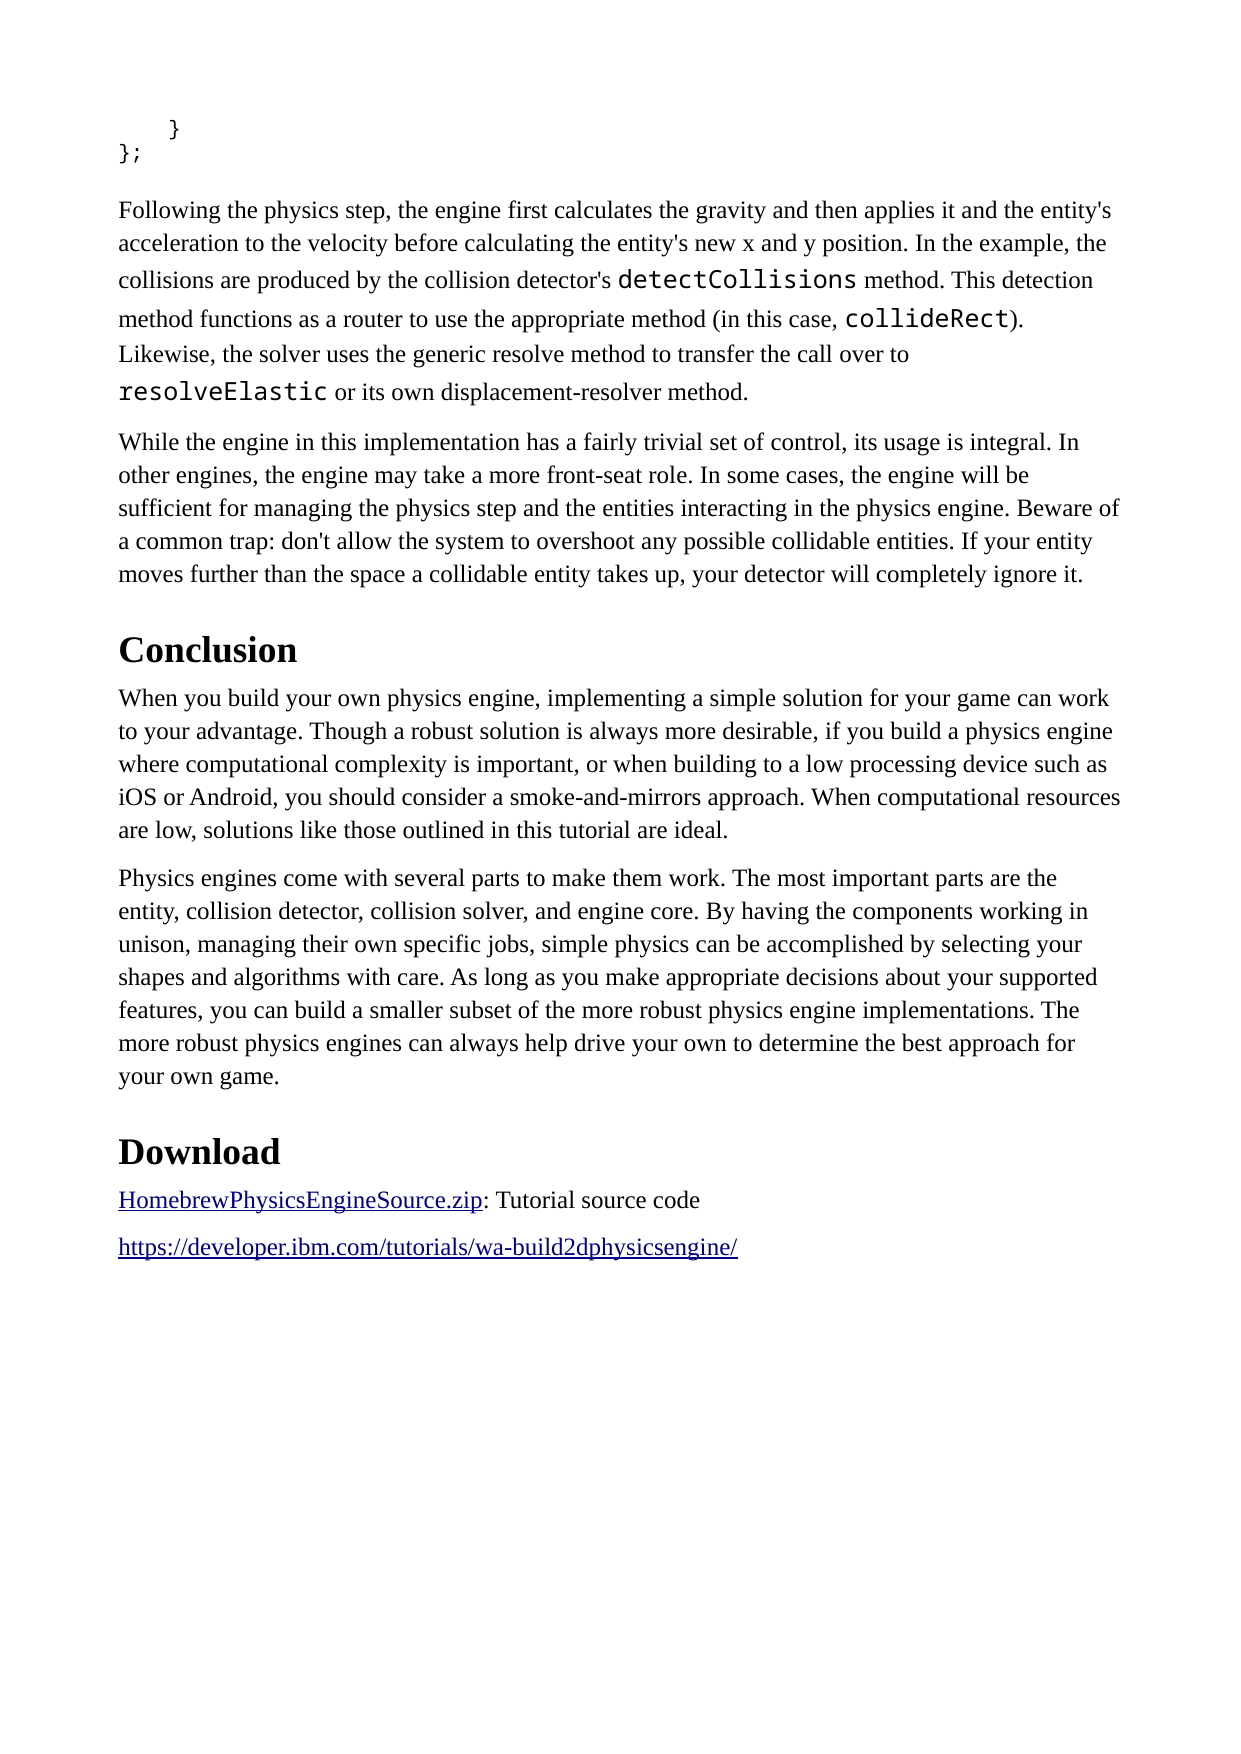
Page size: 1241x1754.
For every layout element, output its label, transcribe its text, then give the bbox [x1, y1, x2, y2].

text HomebrewPhysicsEngineSource.zip: Tutorial source code [118, 1185, 1122, 1214]
text } [118, 118, 1122, 142]
subtitle Download [118, 1129, 1122, 1172]
text https://developer.ibm.com/tutorials/wa-build2dphysicsengine/ [118, 1232, 1122, 1261]
text While the engine in this implementation has a fairly trivial set of control, its usage is integral. In other engines, the engine may take a more front-seat role. In some cases, the engine will be sufficient for managing the physics step and the entities interacting in the physics engine. Beware of a common trap: don't allow the system to overshoot any possible collidable entities. If your entity moves further than the space a collidable entity takes up, your detector will completely ignore it. [118, 427, 1122, 588]
text When you build your own physics engine, implementing a simple solution for your game can work to your advantage. Though a robust solution is always more desirable, if you build a physics engine where computational complexity is important, or when building to a low processing device such as iOS or Android, you should consider a smoke-and-mirrors approach. When computational resources are low, solutions like those outlined in this tutorial are ideal. [118, 683, 1122, 844]
text }; [118, 142, 1122, 165]
subtitle Conclusion [118, 627, 1122, 671]
text Following the physics step, the engine first calculates the gravity and then applies it and the entity's acceleration to the velocity before calculating the entity's new x and y position. In the example, the collisions are produced by the collision detector's detectCollisions method. This detection method functions as a router to use the appropriate method (in this case, collideRect). Likewise, the solver uses the generic resolve method to transfer the call over to resolveElastic or its own displacement-resolver method. [118, 195, 1122, 407]
text Physics engines come with several parts to make them work. The most important parts are the entity, collision detector, collision solver, and engine core. By having the components working in unison, managing their own specific jobs, simple physics can be accomplished by selecting your shapes and algorithms with care. As long as you make appropriate decisions about your supported features, you can build a smaller subset of the more robust physics engine implementations. The more robust physics engines can always help drive your own to determine the best approach for your own game. [118, 863, 1122, 1089]
